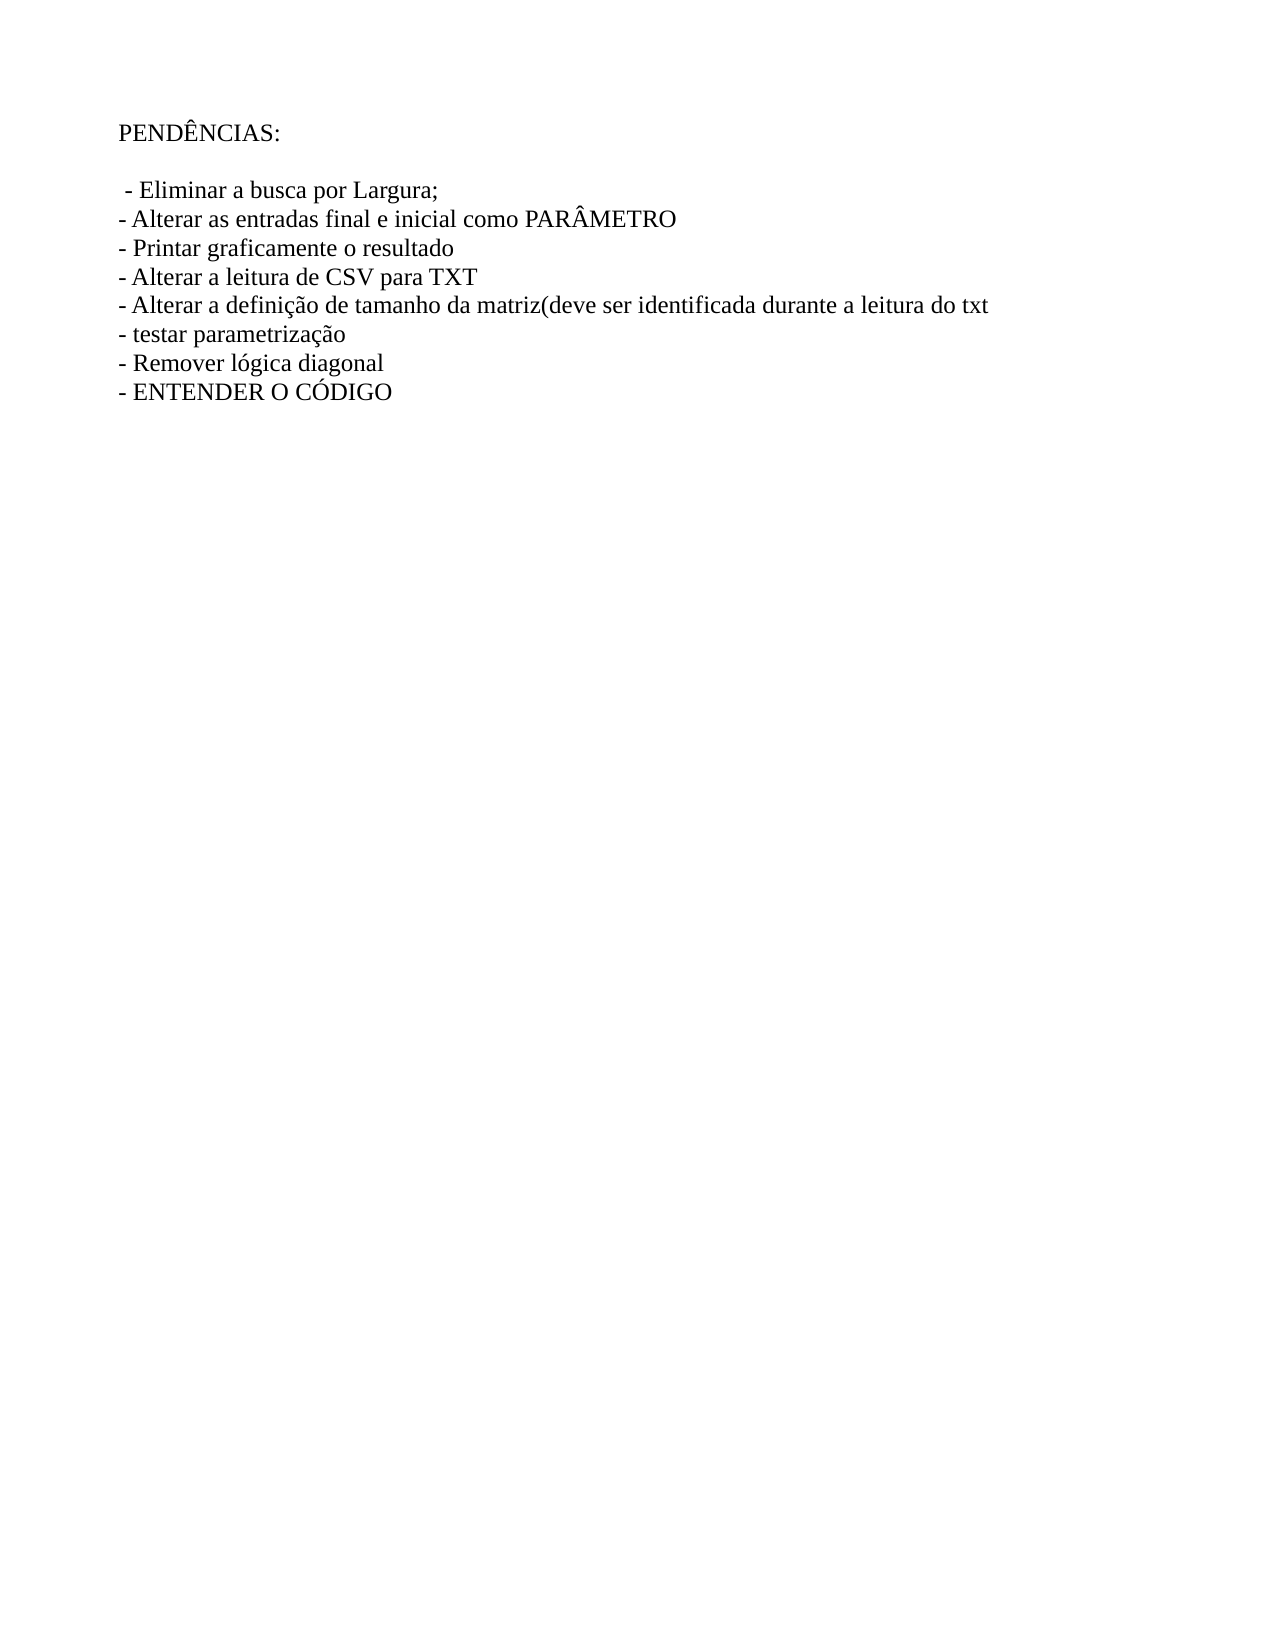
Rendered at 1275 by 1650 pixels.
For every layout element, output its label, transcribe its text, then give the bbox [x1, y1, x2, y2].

text - Printar graficamente o resultado [118, 233, 1157, 262]
text PENDÊNCIAS: - Eliminar a busca por Largura; [118, 118, 1157, 204]
text - Remover lógica diagonal [118, 348, 1157, 377]
text - Alterar a definição de tamanho da matriz(deve ser identificada durante a leitura do txt [118, 291, 1157, 319]
text - Alterar a leitura de CSV para TXT [118, 262, 1157, 291]
text - Alterar as entradas final e inicial como PARÂMETRO [118, 204, 1157, 233]
text - ENTENDER O CÓDIGO [118, 377, 1157, 406]
text - testar parametrização [118, 319, 1157, 348]
